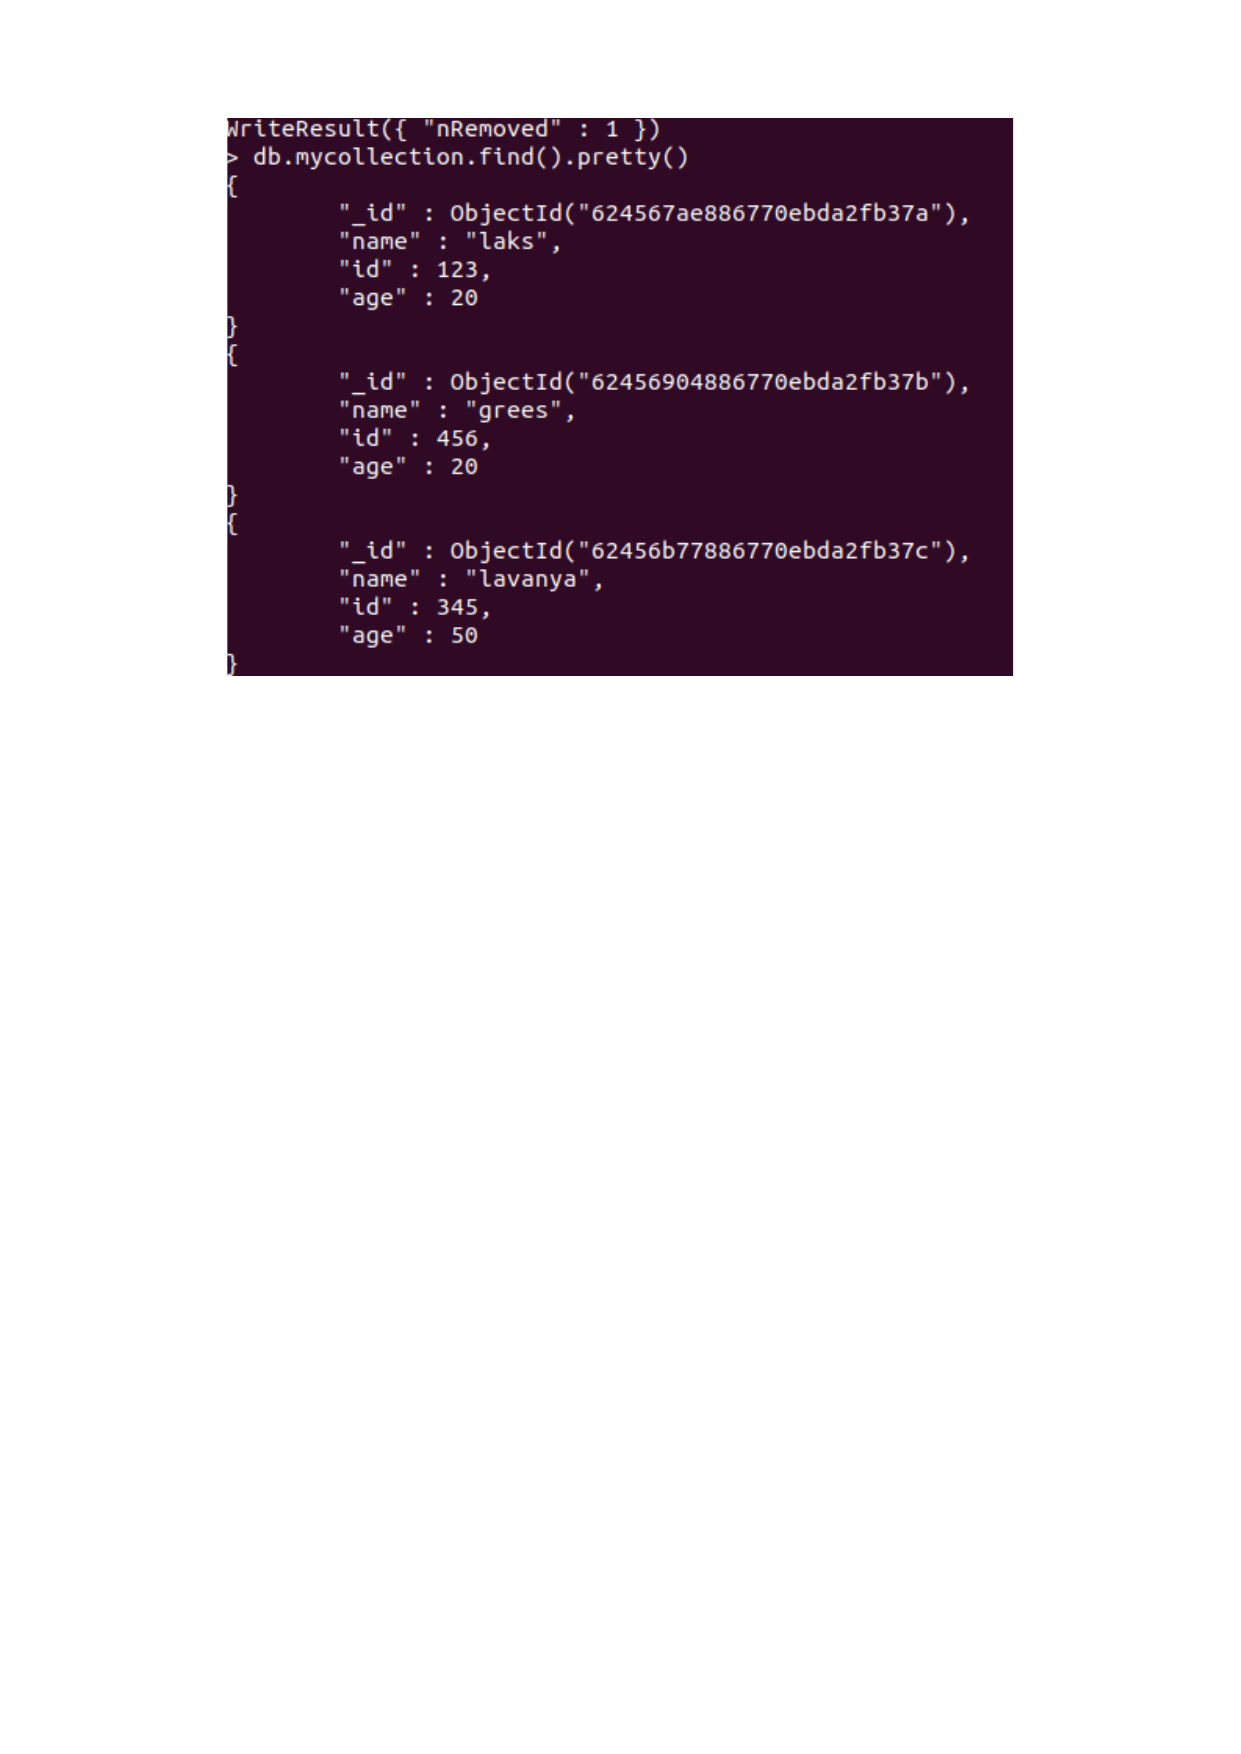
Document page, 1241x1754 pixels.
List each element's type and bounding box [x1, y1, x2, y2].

picture [227, 118, 1014, 676]
